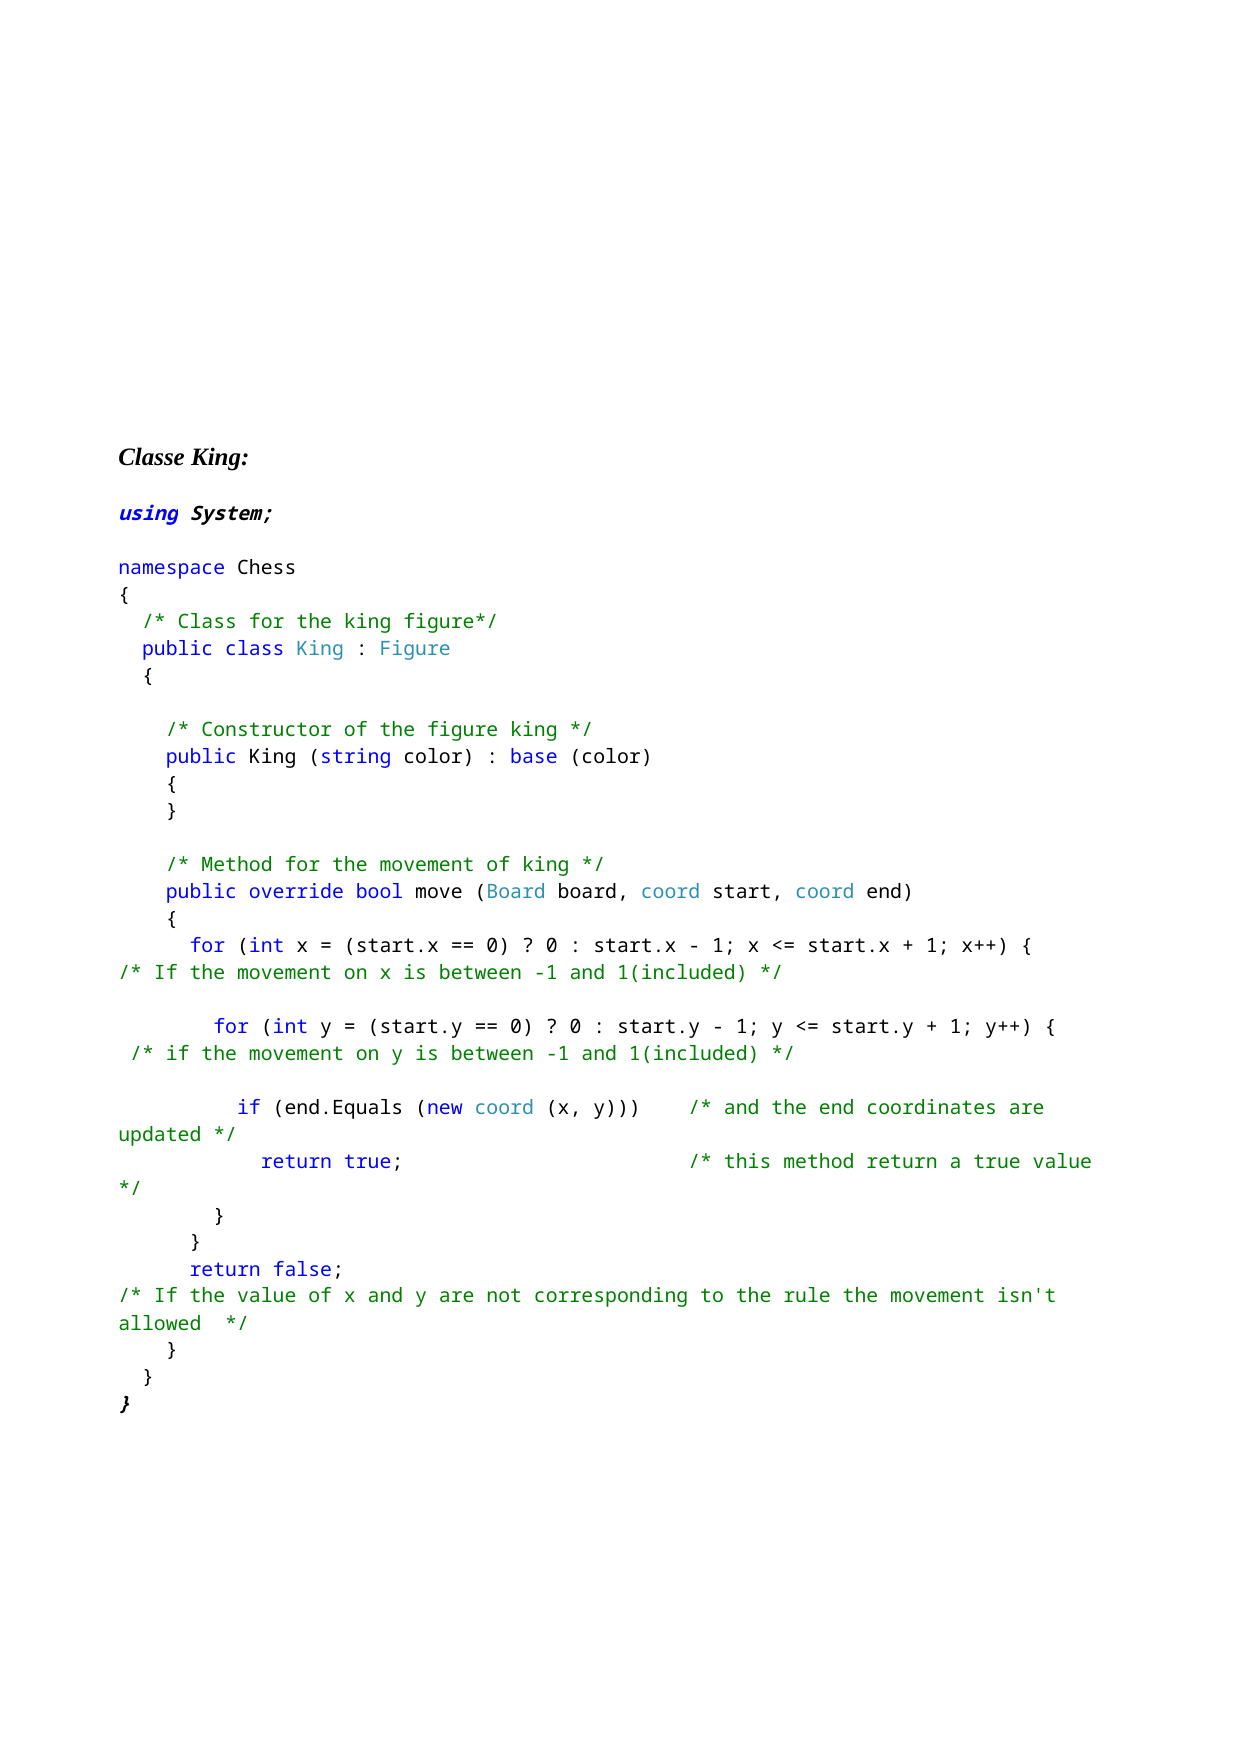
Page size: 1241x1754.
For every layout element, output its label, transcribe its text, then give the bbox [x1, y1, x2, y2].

text if (end.Equals (new coord (x, y))) /* and the end coordinates are updated */ [118, 1093, 1122, 1147]
text return true; /* this method return a true value */ [118, 1147, 1122, 1201]
text /* Constructor of the figure king */ [118, 715, 1122, 742]
text { [118, 904, 1122, 931]
text Classe King: [118, 442, 1122, 471]
text /* if the movement on y is between -1 and 1(included) */ [118, 1039, 1122, 1066]
text return false; [118, 1255, 1122, 1282]
text public King (string color) : base (color) [118, 742, 1122, 769]
text for (int x = (start.x == 0) ? 0 : start.x - 1; x <= start.x + 1; x++) { [118, 931, 1122, 958]
text public class King : Figure [118, 634, 1122, 661]
text for (int y = (start.y == 0) ? 0 : start.y - 1; y <= start.y + 1; y++) { [118, 1012, 1122, 1039]
text } [118, 1336, 1122, 1363]
text public override bool move (Board board, coord start, coord end) [118, 877, 1122, 904]
text using System; [118, 499, 1122, 526]
text } [118, 1363, 1122, 1390]
text } [118, 796, 1122, 823]
text } [118, 1228, 1122, 1255]
text /* If the value of x and y are not corresponding to the rule the movement isn't allowed */ [118, 1282, 1122, 1336]
text { [118, 769, 1122, 796]
text { [118, 580, 1122, 607]
text } [118, 1201, 1122, 1228]
text } [118, 1390, 1122, 1417]
text namespace Chess [118, 553, 1122, 580]
text /* Method for the movement of king */ [118, 850, 1122, 877]
text /* Class for the king figure*/ [118, 607, 1122, 634]
text /* If the movement on x is between -1 and 1(included) */ [118, 958, 1122, 985]
text { [118, 661, 1122, 688]
